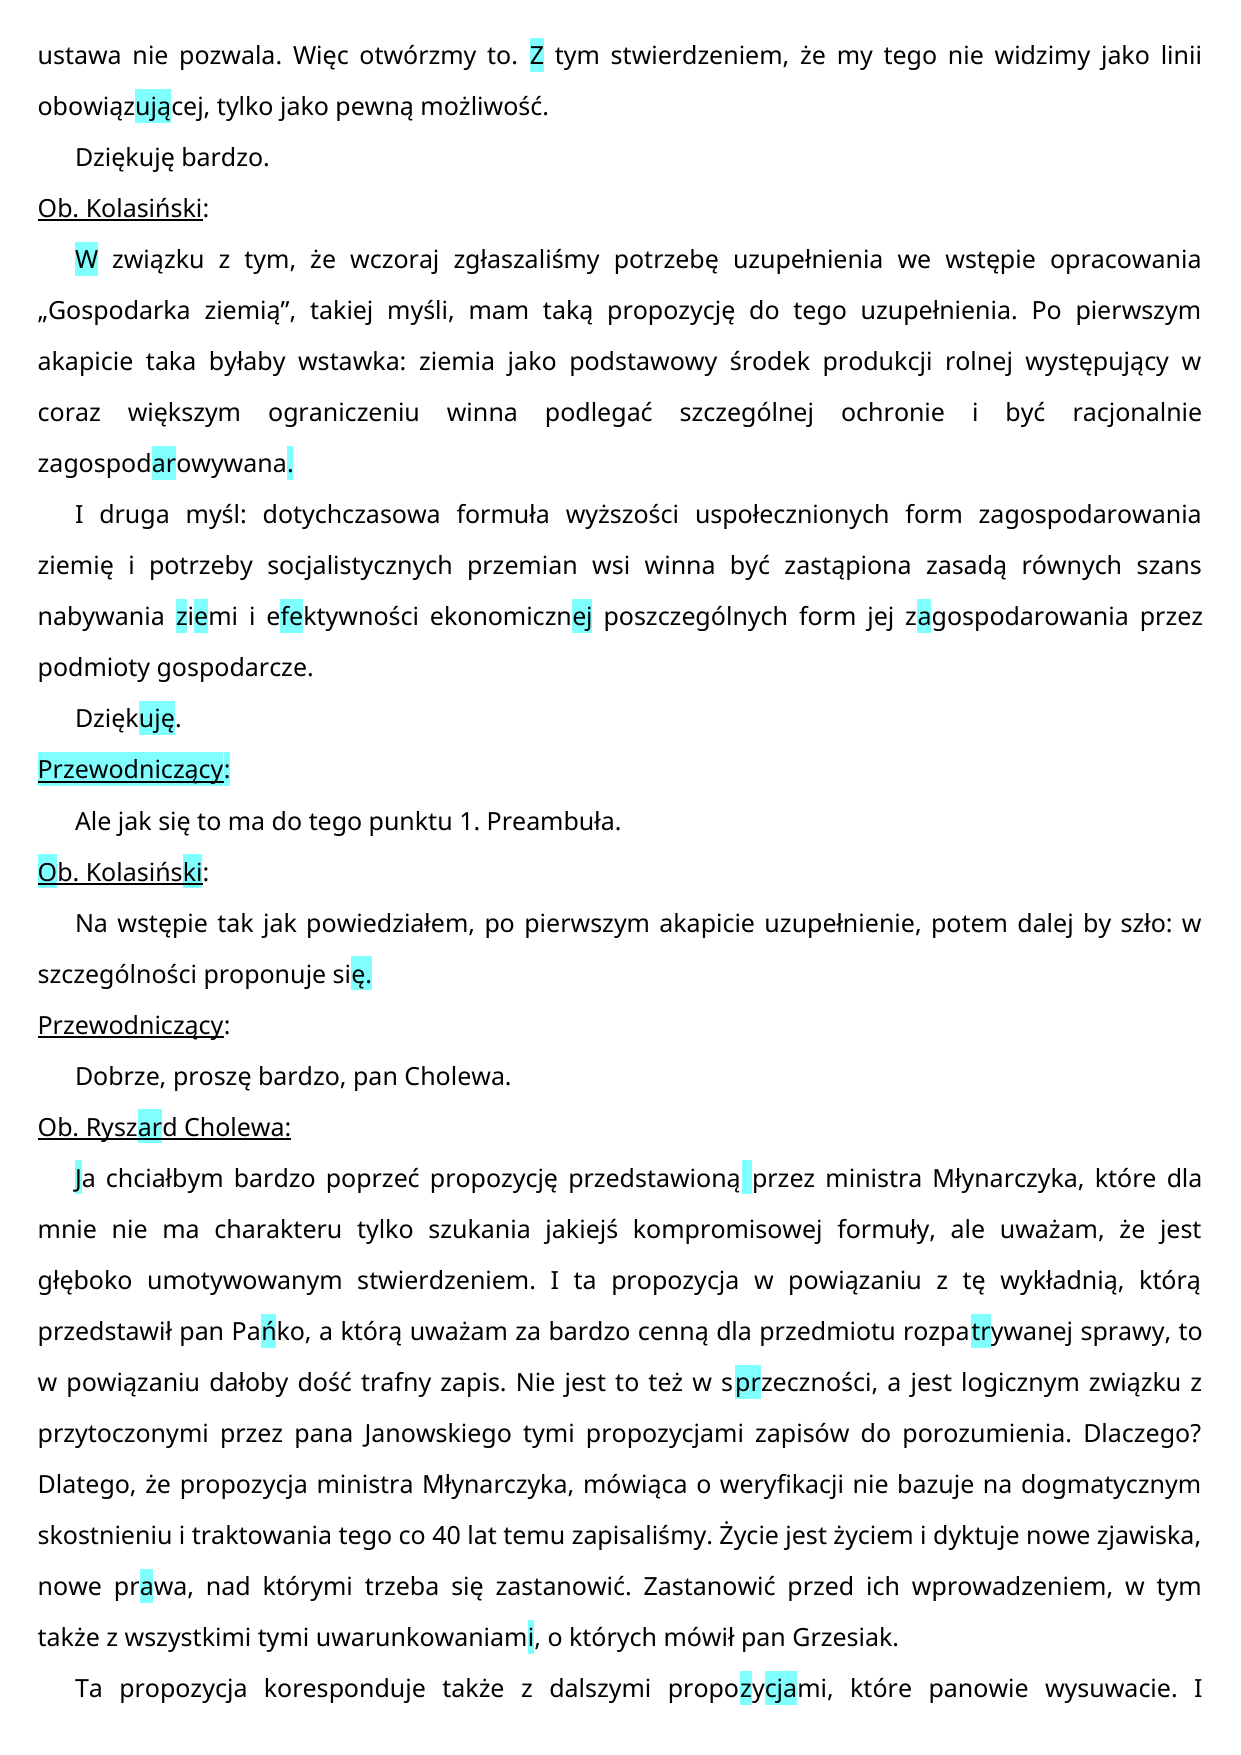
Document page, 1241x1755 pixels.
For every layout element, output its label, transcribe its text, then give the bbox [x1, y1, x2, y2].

text W związku z tym, że wczoraj zgłaszaliśmy potrzebę uzupełnienia we wstępie opracowania „Gospodarka ziemią”, takiej myśli, mam taką propozycję do tego uzupełnienia. Po pierwszym akapicie taka byłaby wstawka: ziemia jako podstawowy środek produkcji rolnej występujący w coraz większym ograniczeniu winna podlegać szczególnej ochronie i być racjonalnie zagospodarowywana. [37, 242, 1203, 480]
text Dziękuję bardzo. [37, 139, 1203, 174]
text Dobrze, proszę bardzo, pan Cholewa. [37, 1058, 1203, 1092]
text Ob. Kolasiński: [37, 854, 1203, 888]
text Ob. Kolasiński: [37, 191, 1203, 225]
text Przewodniczący: [37, 1007, 1203, 1041]
text Ja chciałbym bardzo poprzeć propozycję przedstawioną przez ministra Młynarczyka, które dla mnie nie ma charakteru tylko szukania jakiejś kompromisowej formuły, ale uważam, że jest głęboko umotywowanym stwierdzeniem. I ta propozycja w powiązaniu z tę wykładnią, którą przedstawił pan Pańko, a którą uważam za bardzo cenną dla przedmiotu rozpatrywanej sprawy, to w powiązaniu dałoby dość trafny zapis. Nie jest to też w sprzeczności, a jest logicznym związku z przytoczonymi przez pana Janowskiego tymi propozycjami zapisów do porozumienia. Dlaczego? Dlatego, że propozycja ministra Młynarczyka, mówiąca o weryfikacji nie bazuje na dogmatycznym skostnieniu i traktowania tego co 40 lat temu zapisaliśmy. Życie jest życiem i dyktuje nowe zjawiska, nowe prawa, nad którymi trzeba się zastanowić. Zastanowić przed ich wprowadzeniem, w tym także z wszystkimi tymi uwarunkowaniami, o których mówił pan Grzesiak. [37, 1160, 1203, 1654]
text Przewodniczący: [37, 752, 1203, 786]
text I druga myśl: dotychczasowa formuła wyższości uspołecznionych form zagospodarowania ziemię i potrzeby socjalistycznych przemian wsi winna być zastąpiona zasadą równych szans nabywania ziemi i efektywności ekonomicznej poszczególnych form jej zagospodarowania przez podmioty gospodarcze. [37, 497, 1203, 684]
text Na wstępie tak jak powiedziałem, po pierwszym akapicie uzupełnienie, potem dalej by szło: w szczególności proponuje się. [37, 905, 1203, 990]
text Dziękuję. [37, 701, 1203, 735]
text Ta propozycja koresponduje także z dalszymi propozycjami, które panowie wysuwacie. I [37, 1671, 1203, 1705]
text Ale jak się to ma do tego punktu 1. Preambuła. [37, 803, 1203, 837]
text ustawa nie pozwala. Więc otwórzmy to. Z tym stwierdzeniem, że my tego nie widzimy jako linii obowiązującej, tylko jako pewną możliwość. [37, 37, 1203, 123]
text Ob. Ryszard Cholewa: [37, 1109, 1203, 1143]
